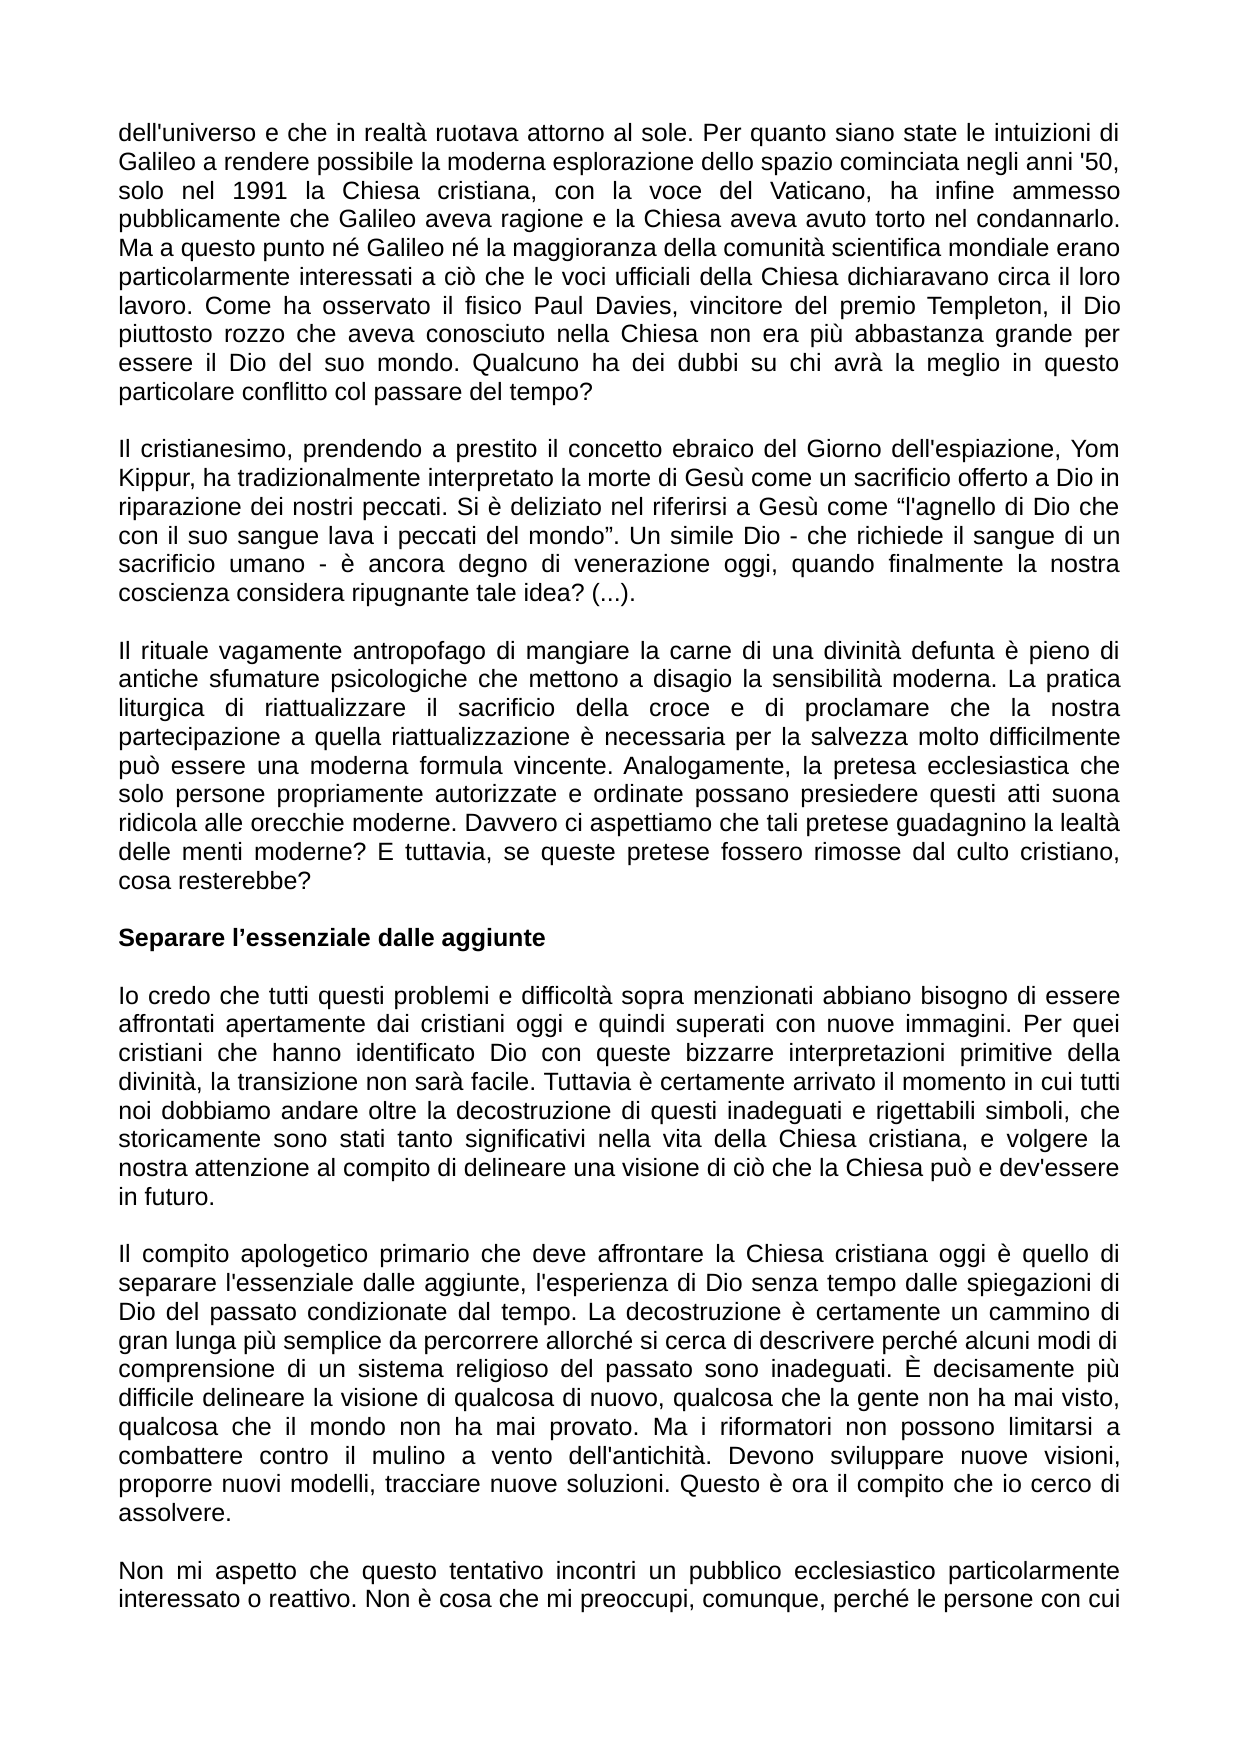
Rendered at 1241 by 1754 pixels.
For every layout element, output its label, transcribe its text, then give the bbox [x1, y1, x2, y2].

text Non mi aspetto che questo tentativo incontri un pubblico ecclesiastico particolarmente interessato o reattivo. Non è cosa che mi preoccupi, comunque, perché le persone con cui [118, 1556, 1122, 1613]
text Il compito apologetico primario che deve affrontare la Chiesa cristiana oggi è quello di separare l'essenziale dalle aggiunte, l'esperienza di Dio senza tempo dalle spiegazioni di Dio del passato condizionate dal tempo. La decostruzione è certamente un cammino di gran lunga più semplice da percorrere allorché si cerca di descrivere perché alcuni modi di [118, 1239, 1122, 1354]
text dell'universo e che in realtà ruotava attorno al sole. Per quanto siano state le intuizioni di Galileo a rendere possibile la moderna esplorazione dello spazio cominciata negli anni '50, [118, 118, 1122, 176]
text Separare l’essenziale dalle aggiunte [118, 923, 1122, 952]
text Il cristianesimo, prendendo a prestito il concetto ebraico del Giorno dell'espiazione, Yom Kippur, ha tradizionalmente interpretato la morte di Gesù come un sacrificio offerto a Dio in riparazione dei nostri peccati. Si è deliziato nel riferirsi a Gesù come “l'agnello di Dio che con il suo sangue lava i peccati del mondo”. Un simile Dio - che richiede il sangue di un sacrificio umano - è ancora degno di venerazione oggi, quando finalmente la nostra coscienza considera ripugnante tale idea? (...). [118, 434, 1122, 607]
text Il rituale vagamente antropofago di mangiare la carne di una divinità defunta è pieno di antiche sfumature psicologiche che mettono a disagio la sensibilità moderna. La pratica liturgica di riattualizzare il sacrificio della croce e di proclamare che la nostra partecipazione a quella riattualizzazione è necessaria per la salvezza molto difficilmente può essere una moderna formula vincente. Analogamente, la pretesa ecclesiastica che solo persone propriamente autorizzate e ordinate possano presiedere questi atti suona ridicola alle orecchie moderne. Davvero ci aspettiamo che tali pretese guadagnino la lealtà delle menti moderne? E tuttavia, se queste pretese fossero rimosse dal culto cristiano, cosa resterebbe? [118, 636, 1122, 894]
text comprensione di un sistema religioso del passato sono inadeguati. È decisamente più difficile delineare la visione di qualcosa di nuovo, qualcosa che la gente non ha mai visto, qualcosa che il mondo non ha mai provato. Ma i riformatori non possono limitarsi a combattere contro il mulino a vento dell'antichità. Devono sviluppare nuove visioni, proporre nuovi modelli, tracciare nuove soluzioni. Questo è ora il compito che io cerco di assolvere. [118, 1354, 1122, 1527]
text solo nel 1991 la Chiesa cristiana, con la voce del Vaticano, ha infine ammesso pubblicamente che Galileo aveva ragione e la Chiesa aveva avuto torto nel condannarlo. Ma a questo punto né Galileo né la maggioranza della comunità scientifica mondiale erano particolarmente interessati a ciò che le voci ufficiali della Chiesa dichiaravano circa il loro lavoro. Come ha osservato il fisico Paul Davies, vincitore del premio Templeton, il Dio piuttosto rozzo che aveva conosciuto nella Chiesa non era più abbastanza grande per essere il Dio del suo mondo. Qualcuno ha dei dubbi su chi avrà la meglio in questo particolare conflitto col passare del tempo? [118, 176, 1122, 406]
text Io credo che tutti questi problemi e difficoltà sopra menzionati abbiano bisogno di essere affrontati apertamente dai cristiani oggi e quindi superati con nuove immagini. Per quei cristiani che hanno identificato Dio con queste bizzarre interpretazioni primitive della divinità, la transizione non sarà facile. Tuttavia è certamente arrivato il momento in cui tutti noi dobbiamo andare oltre la decostruzione di questi inadeguati e rigettabili simboli, che storicamente sono stati tanto significativi nella vita della Chiesa cristiana, e volgere la nostra attenzione al compito di delineare una visione di ciò che la Chiesa può e dev'essere in futuro. [118, 981, 1122, 1211]
